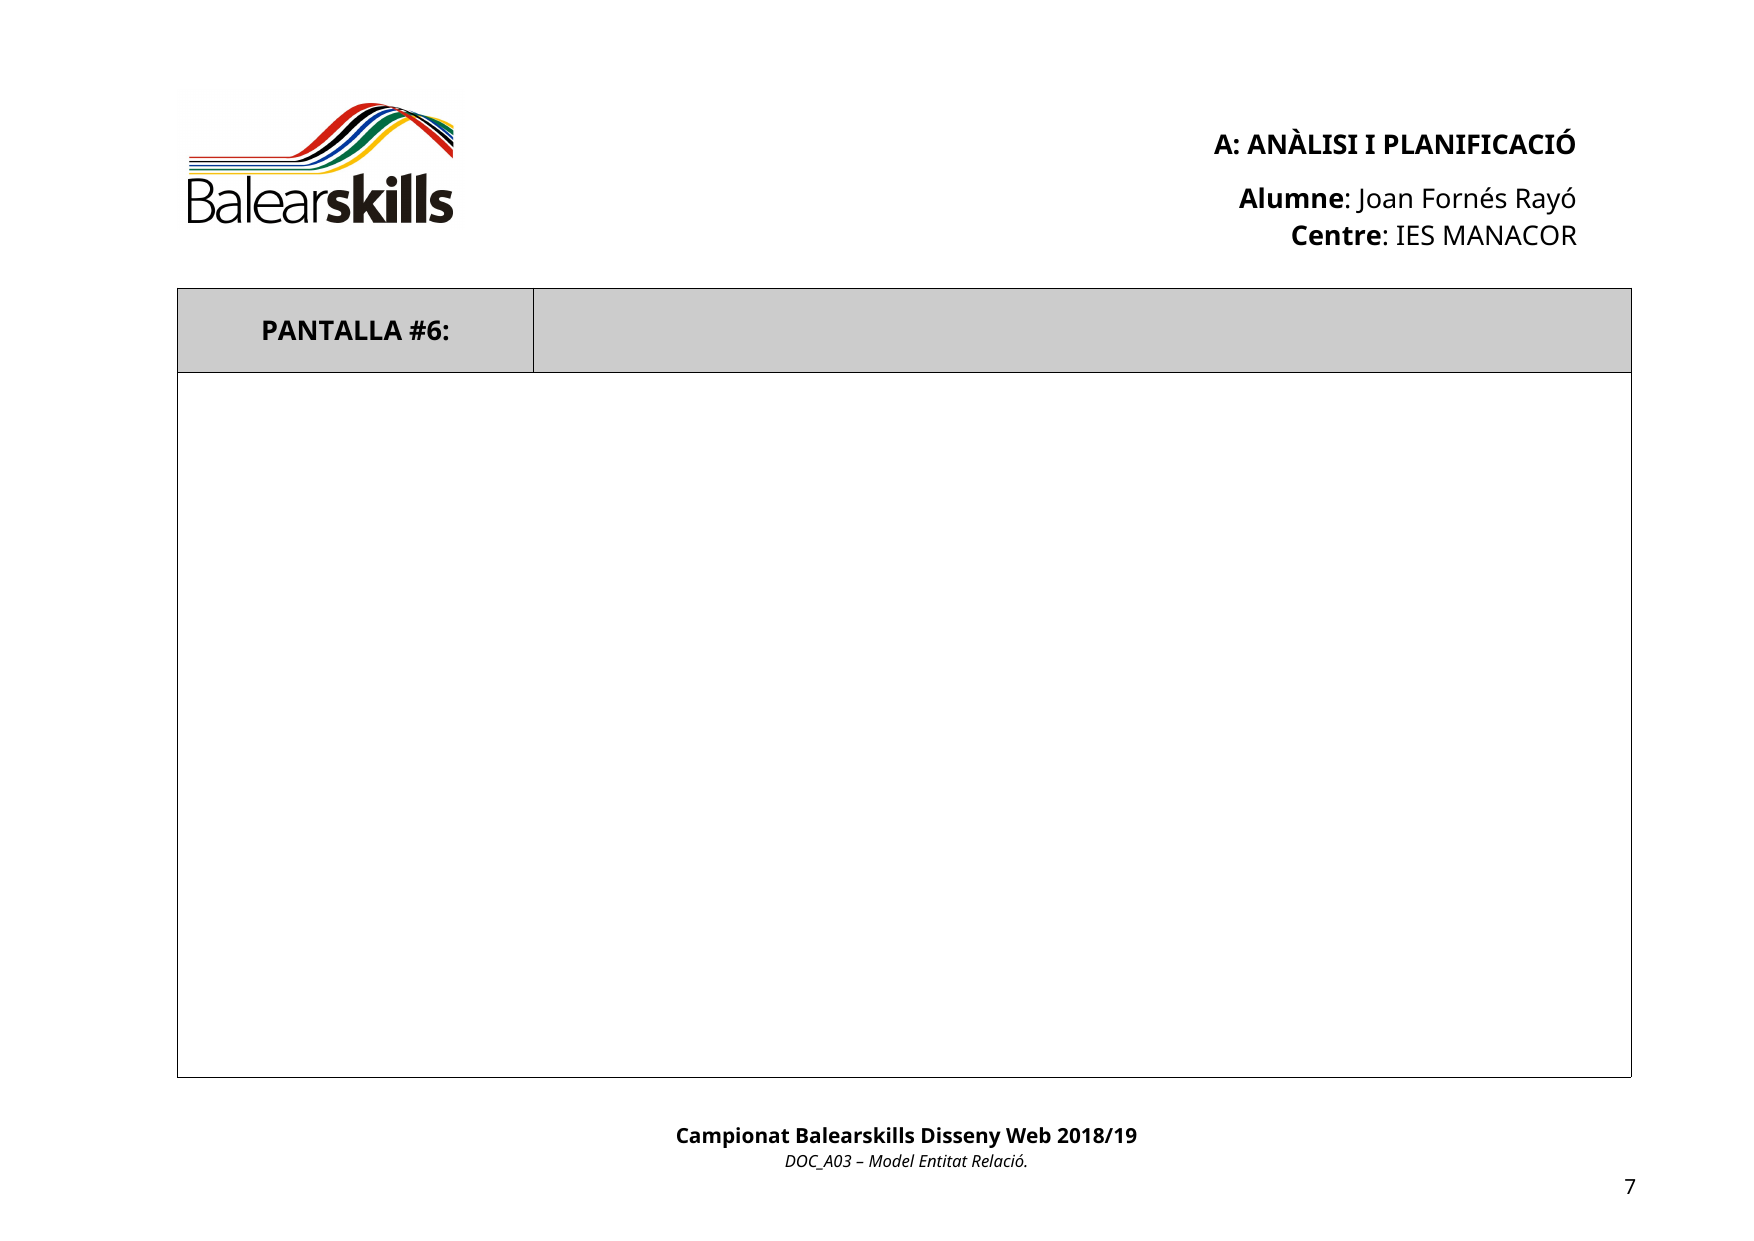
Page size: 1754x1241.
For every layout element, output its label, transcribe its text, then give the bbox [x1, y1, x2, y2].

table_cell [178, 373, 1631, 1077]
table_header PANTALLA #6: [178, 289, 533, 372]
table_header [534, 289, 1631, 372]
picture [177, 89, 465, 230]
